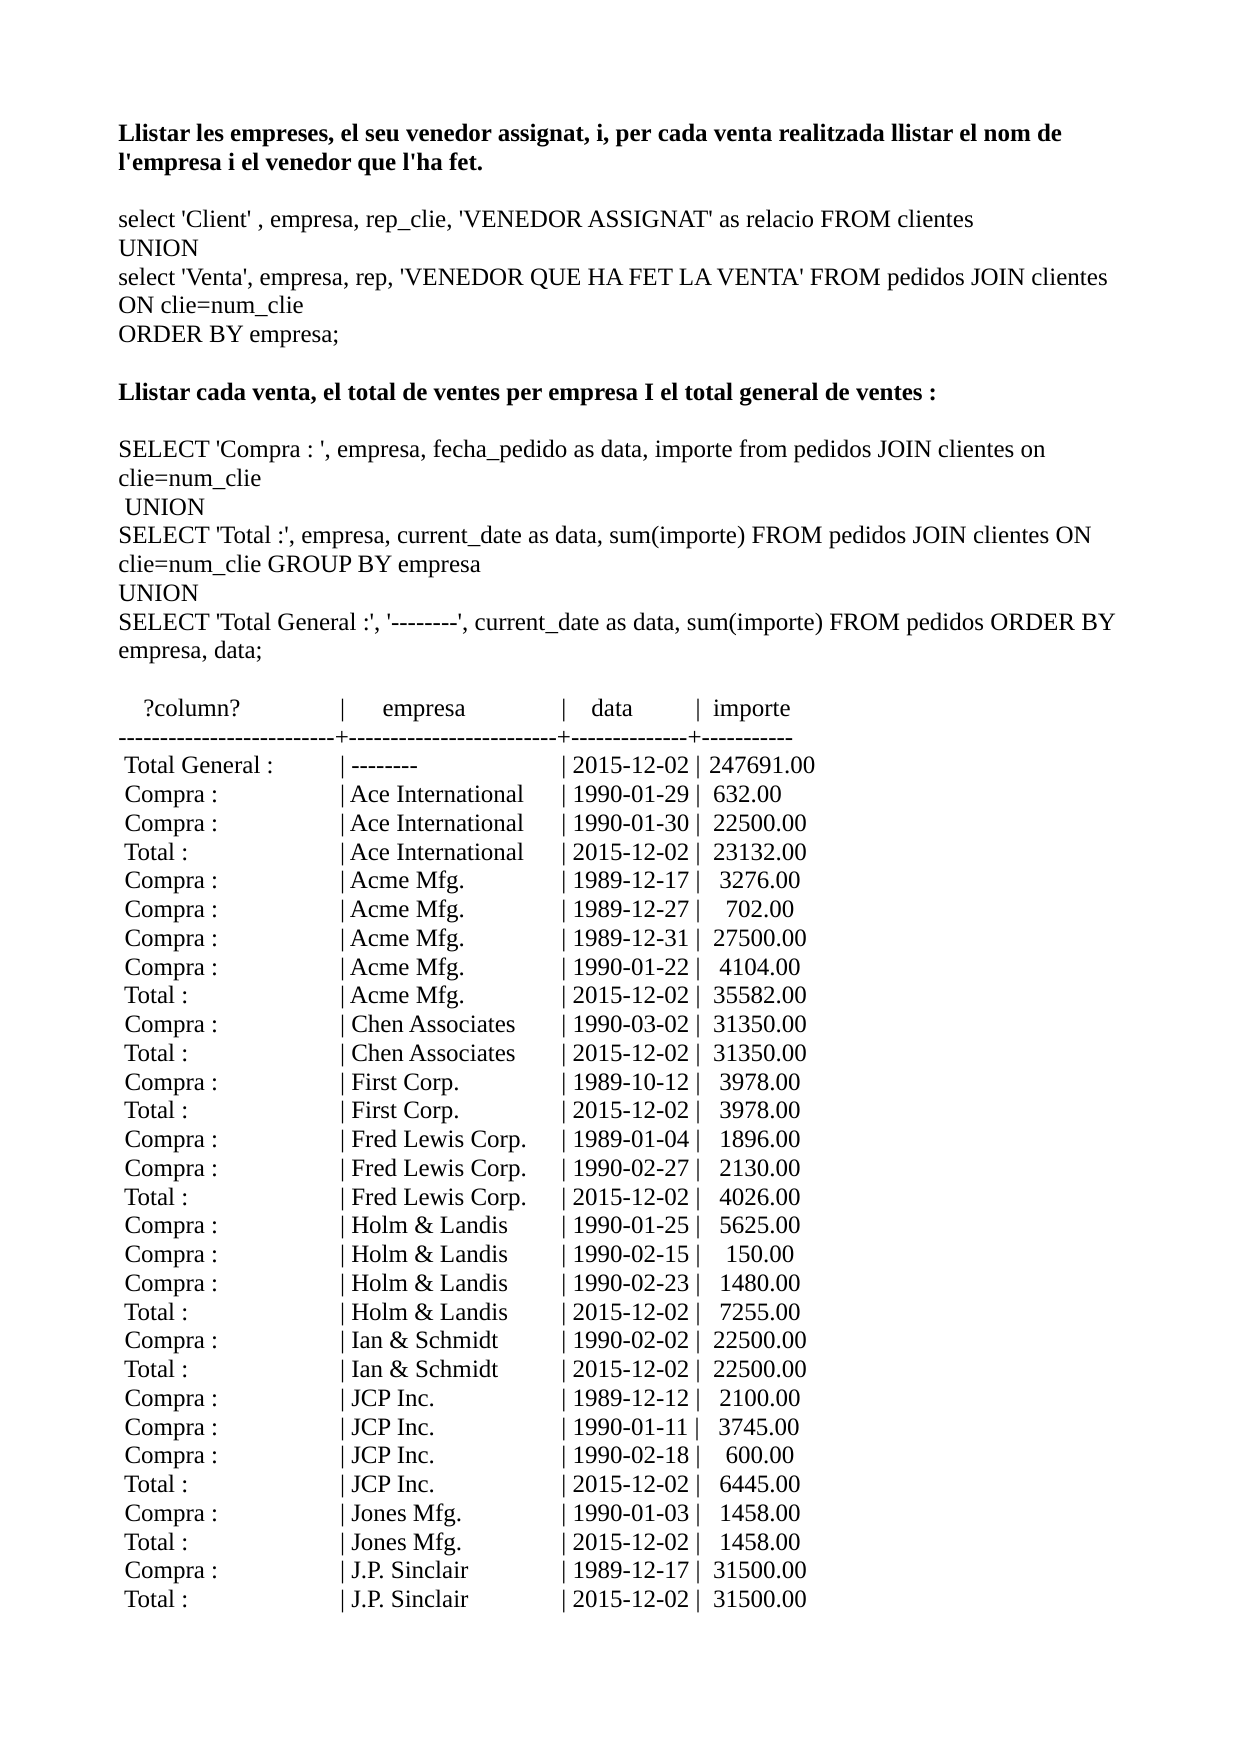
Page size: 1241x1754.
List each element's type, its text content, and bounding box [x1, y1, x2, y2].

text Compra : | JCP Inc. | 1989-12-12 | 2100.00 [118, 1383, 1122, 1412]
text Compra : | Acme Mfg. | 1989-12-17 | 3276.00 [118, 866, 1122, 894]
text Compra : | Acme Mfg. | 1990-01-22 | 4104.00 [118, 952, 1122, 981]
text --------------------------+-------------------------+--------------+----------- [118, 722, 1122, 751]
text Llistar les empreses, el seu venedor assignat, i, per cada venta realitzada llistar el nom de l'empresa i el venedor que l'ha fet. [118, 118, 1122, 176]
text Total : | Fred Lewis Corp. | 2015-12-02 | 4026.00 [118, 1182, 1122, 1211]
text select 'Client' , empresa, rep_clie, 'VENEDOR ASSIGNAT' as relacio FROM clientes UNION select 'Venta', empresa, rep, 'VENEDOR QUE HA FET LA VENTA' FROM pedidos JOIN clientes ON clie=num_clie ORDER BY empresa; [118, 176, 1122, 377]
text Compra : | Fred Lewis Corp. | 1989-01-04 | 1896.00 [118, 1124, 1122, 1153]
text Compra : | First Corp. | 1989-10-12 | 3978.00 [118, 1067, 1122, 1096]
text Compra : | Acme Mfg. | 1989-12-27 | 702.00 [118, 894, 1122, 923]
text Compra : | Holm & Landis | 1990-02-15 | 150.00 [118, 1239, 1122, 1268]
text Total : | Jones Mfg. | 2015-12-02 | 1458.00 [118, 1527, 1122, 1556]
text Total : | Ian & Schmidt | 2015-12-02 | 22500.00 [118, 1354, 1122, 1383]
text Compra : | JCP Inc. | 1990-02-18 | 600.00 [118, 1441, 1122, 1469]
text Total : | Ace International | 2015-12-02 | 23132.00 [118, 837, 1122, 866]
text Llistar cada venta, el total de ventes per empresa I el total general de ventes : [118, 377, 1122, 406]
text Compra : | Ace International | 1990-01-29 | 632.00 [118, 779, 1122, 808]
text Compra : | Jones Mfg. | 1990-01-03 | 1458.00 [118, 1498, 1122, 1527]
text Compra : | Fred Lewis Corp. | 1990-02-27 | 2130.00 [118, 1153, 1122, 1182]
text ?column? | empresa | data | importe [118, 693, 1122, 722]
text Compra : | Ian & Schmidt | 1990-02-02 | 22500.00 [118, 1326, 1122, 1354]
text Compra : | Holm & Landis | 1990-01-25 | 5625.00 [118, 1211, 1122, 1239]
text Compra : | Ace International | 1990-01-30 | 22500.00 [118, 808, 1122, 837]
text SELECT 'Total General :', '--------', current_date as data, sum(importe) FROM pedidos ORDER BY empresa, data; [118, 607, 1122, 664]
text Total : | JCP Inc. | 2015-12-02 | 6445.00 [118, 1469, 1122, 1498]
text SELECT 'Total :', empresa, current_date as data, sum(importe) FROM pedidos JOIN clientes ON clie=num_clie GROUP BY empresa [118, 521, 1122, 578]
text UNION [118, 578, 1122, 607]
text Total : | Acme Mfg. | 2015-12-02 | 35582.00 [118, 981, 1122, 1009]
text Total : | J.P. Sinclair | 2015-12-02 | 31500.00 [118, 1584, 1122, 1613]
text Compra : | J.P. Sinclair | 1989-12-17 | 31500.00 [118, 1556, 1122, 1584]
text Compra : | JCP Inc. | 1990-01-11 | 3745.00 [118, 1412, 1122, 1441]
text UNION [118, 492, 1122, 521]
text Total General : | -------- | 2015-12-02 | 247691.00 [118, 751, 1122, 779]
text Total : | Chen Associates | 2015-12-02 | 31350.00 [118, 1038, 1122, 1067]
text Total : | Holm & Landis | 2015-12-02 | 7255.00 [118, 1297, 1122, 1326]
text SELECT 'Compra : ', empresa, fecha_pedido as data, importe from pedidos JOIN clientes on clie=num_clie [118, 434, 1122, 492]
text Compra : | Acme Mfg. | 1989-12-31 | 27500.00 [118, 923, 1122, 952]
text Compra : | Chen Associates | 1990-03-02 | 31350.00 [118, 1009, 1122, 1038]
text Compra : | Holm & Landis | 1990-02-23 | 1480.00 [118, 1268, 1122, 1297]
text Total : | First Corp. | 2015-12-02 | 3978.00 [118, 1096, 1122, 1124]
